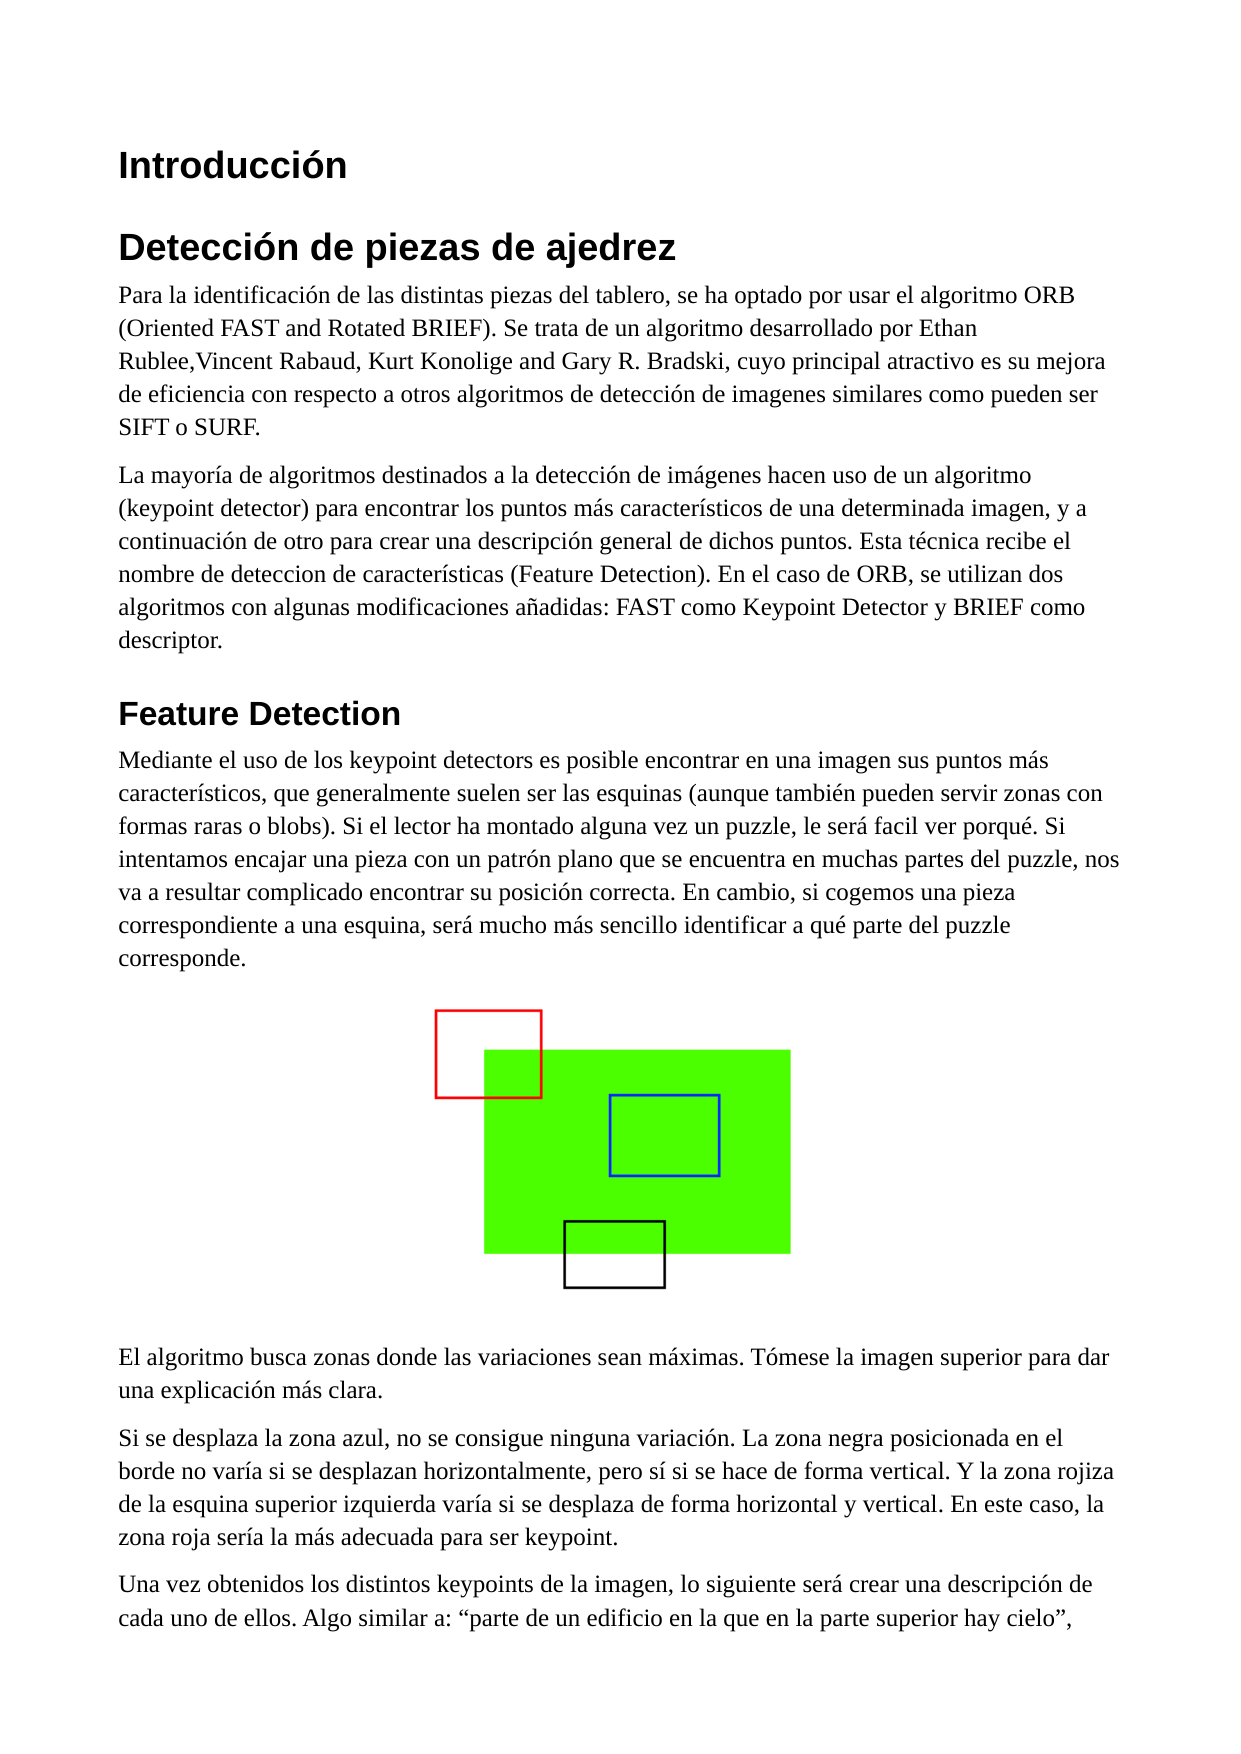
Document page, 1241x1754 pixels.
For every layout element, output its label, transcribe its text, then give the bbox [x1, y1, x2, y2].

text Una vez obtenidos los distintos keypoints de la imagen, lo siguiente será crear una descripción de cada uno de ellos. Algo similar a: “parte de un edificio en la que en la parte superior hay cielo”, [118, 1569, 1122, 1631]
text Mediante el uso de los keypoint detectors es posible encontrar en una imagen sus puntos más característicos, que generalmente suelen ser las esquinas (aunque también pueden servir zonas con formas raras o blobs). Si el lector ha montado alguna vez un puzzle, le será facil ver porqué. Si intentamos encajar una pieza con un patrón plano que se encuentra en muchas partes del puzzle, nos va a resultar complicado encontrar su posición correcta. En cambio, si cogemos una pieza correspondiente a una esquina, será mucho más sencillo identificar a qué parte del puzzle corresponde. [118, 745, 1122, 972]
subtitle Introducción [118, 143, 1122, 187]
subtitle Feature Detection [118, 694, 1122, 732]
text La mayoría de algoritmos destinados a la detección de imágenes hacen uso de un algoritmo (keypoint detector) para encontrar los puntos más característicos de una determinada imagen, y a continuación de otro para crear una descripción general de dichos puntos. Esta técnica recibe el nombre de deteccion de características (Feature Detection). En el caso de ORB, se utilizan dos algoritmos con algunas modificaciones añadidas: FAST como Keypoint Detector y BRIEF como descriptor. [118, 460, 1122, 654]
text Para la identificación de las distintas piezas del tablero, se ha optado por usar el algoritmo ORB (Oriented FAST and Rotated BRIEF). Se trata de un algoritmo desarrollado por Ethan Rublee,Vincent Rabaud, Kurt Konolige and Gary R. Bradski, cuyo principal atractivo es su mejora de eficiencia con respecto a otros algoritmos de detección de imagenes similares como pueden ser SIFT o SURF. [118, 280, 1122, 441]
subtitle Detección de piezas de ajedrez [118, 224, 1122, 268]
text Si se desplaza la zona azul, no se consigue ninguna variación. La zona negra posicionada en el borde no varía si se desplazan horizontalmente, pero sí si se hace de forma vertical. Y la zona rojiza de la esquina superior izquierda varía si se desplaza de forma horizontal y vertical. En este caso, la zona roja sería la más adecuada para ser keypoint. [118, 1423, 1122, 1551]
picture [418, 990, 822, 1310]
text El algoritmo busca zonas donde las variaciones sean máximas. Tómese la imagen superior para dar una explicación más clara. [118, 1342, 1122, 1404]
